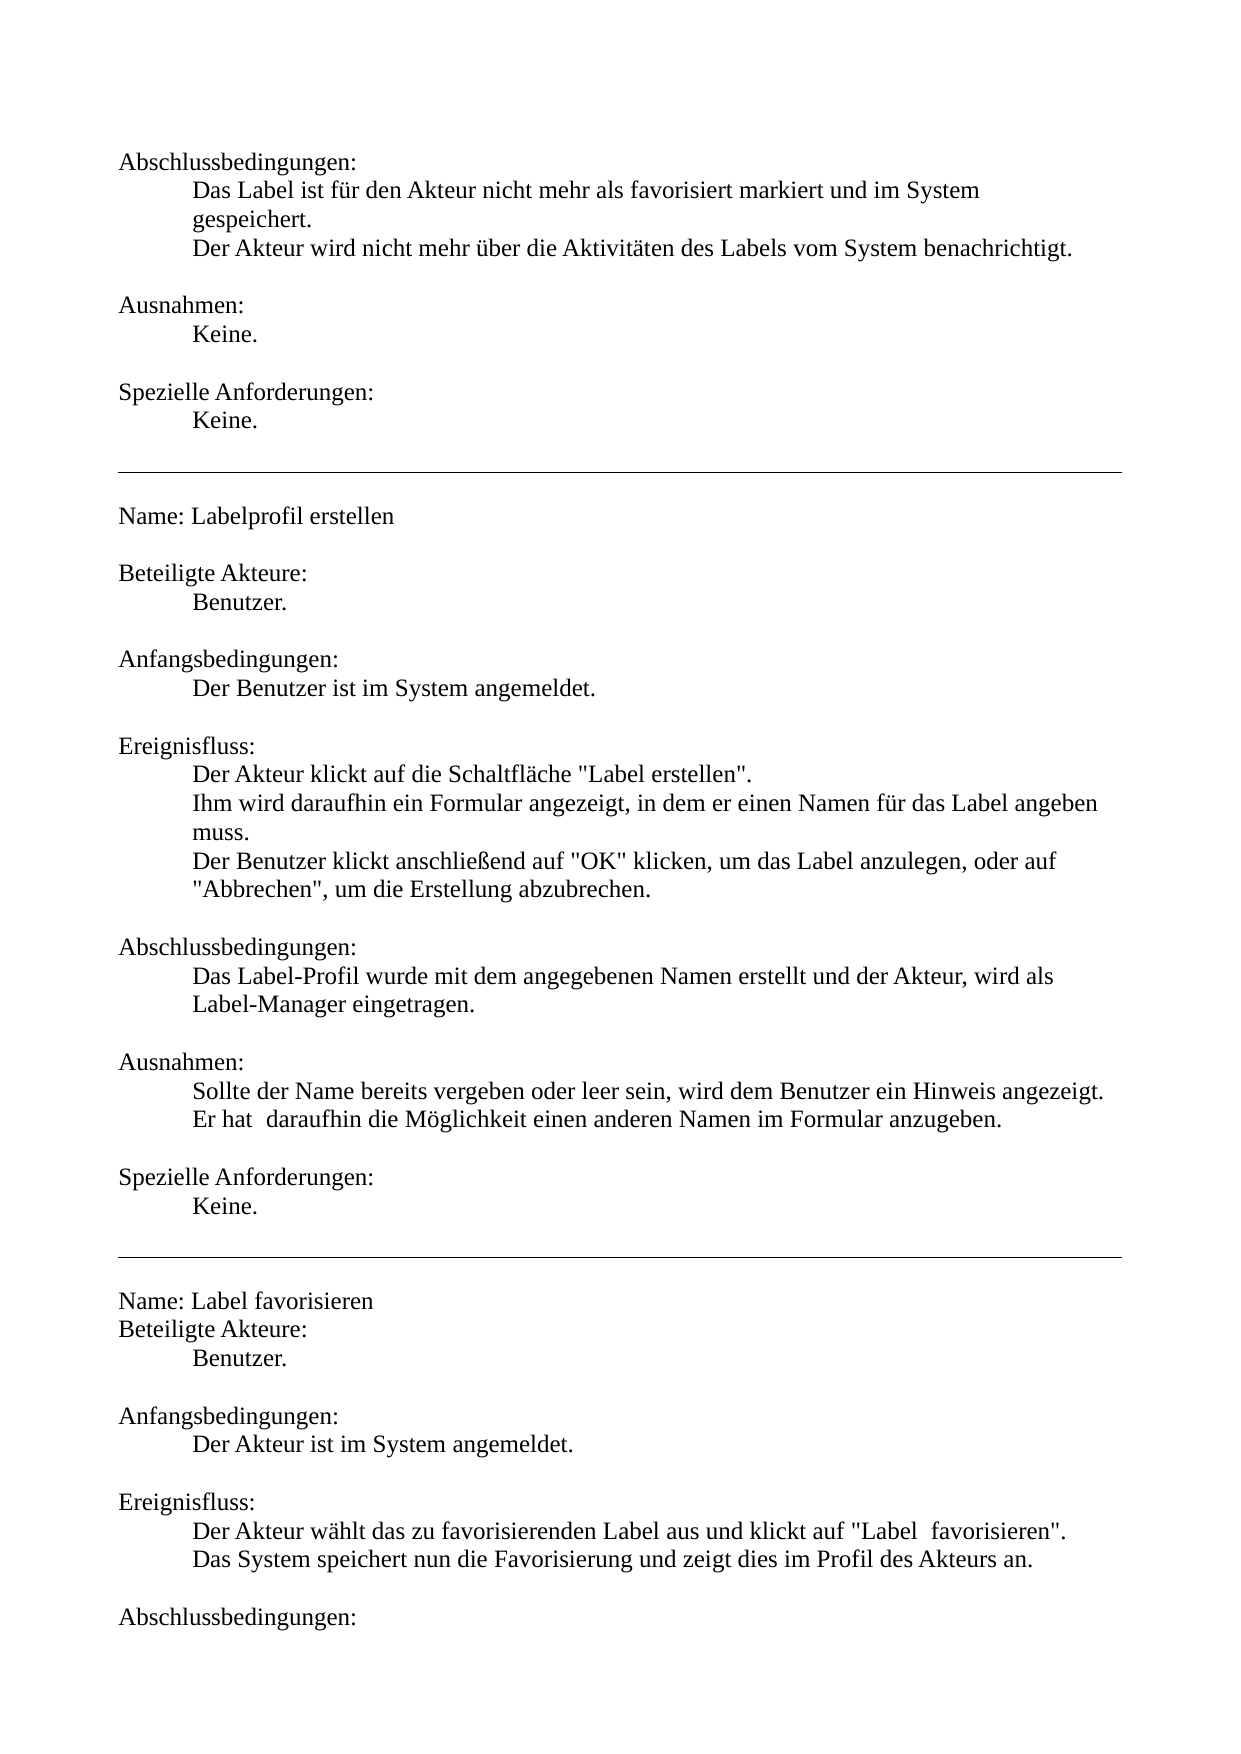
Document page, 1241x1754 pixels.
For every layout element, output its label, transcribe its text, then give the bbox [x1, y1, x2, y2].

text Beteiligte Akteure: [118, 1314, 1122, 1343]
text Abschlussbedingungen: [118, 932, 1122, 961]
text Abschlussbedingungen: [118, 1602, 1122, 1631]
text Der Akteur wird nicht mehr über die Aktivitäten des Labels vom System benachrichtigt. [118, 233, 1122, 262]
text Ausnahmen: [118, 1047, 1122, 1076]
text Sollte der Name bereits vergeben oder leer sein, wird dem Benutzer ein Hinweis angezeigt. Er hat daraufhin die Möglichkeit einen anderen Namen im Formular anzugeben. [118, 1076, 1122, 1133]
text Keine. [118, 406, 1122, 434]
text Ereignisfluss: [118, 731, 1122, 759]
text Das Label-Profil wurde mit dem angegebenen Namen erstellt und der Akteur, wird als Label-Manager eingetragen. [118, 961, 1122, 1018]
text Keine. [118, 319, 1122, 348]
text Name: Label favorisieren [118, 1286, 1122, 1314]
text Spezielle Anforderungen: [118, 1162, 1122, 1191]
text Ausnahmen: [118, 291, 1122, 319]
text Anfangsbedingungen: [118, 1401, 1122, 1429]
text Ihm wird daraufhin ein Formular angezeigt, in dem er einen Namen für das Label angeben muss. [118, 788, 1122, 846]
text Anfangsbedingungen: [118, 644, 1122, 673]
text Der Akteur ist im System angemeldet. [118, 1429, 1122, 1458]
text Das Label ist für den Akteur nicht mehr als favorisiert markiert und im System gespeichert. [118, 176, 1122, 233]
text Der Akteur wählt das zu favorisierenden Label aus und klickt auf "Label favorisieren". [118, 1516, 1122, 1544]
text Der Benutzer klickt anschließend auf "OK" klicken, um das Label anzulegen, oder auf "Abbrechen", um die Erstellung abzubrechen. [118, 846, 1122, 903]
text Der Akteur klickt auf die Schaltfläche "Label erstellen". [118, 759, 1122, 788]
text Benutzer. [118, 587, 1122, 616]
text Ereignisfluss: [118, 1487, 1122, 1516]
text Spezielle Anforderungen: [118, 377, 1122, 406]
text Benutzer. [118, 1343, 1122, 1372]
text Name: Labelprofil erstellen [118, 501, 1122, 529]
text Abschlussbedingungen: [118, 147, 1122, 176]
text Der Benutzer ist im System angemeldet. [118, 673, 1122, 702]
text Beteiligte Akteure: [118, 558, 1122, 587]
text Das System speichert nun die Favorisierung und zeigt dies im Profil des Akteurs an. [118, 1544, 1122, 1573]
text Keine. [118, 1191, 1122, 1219]
